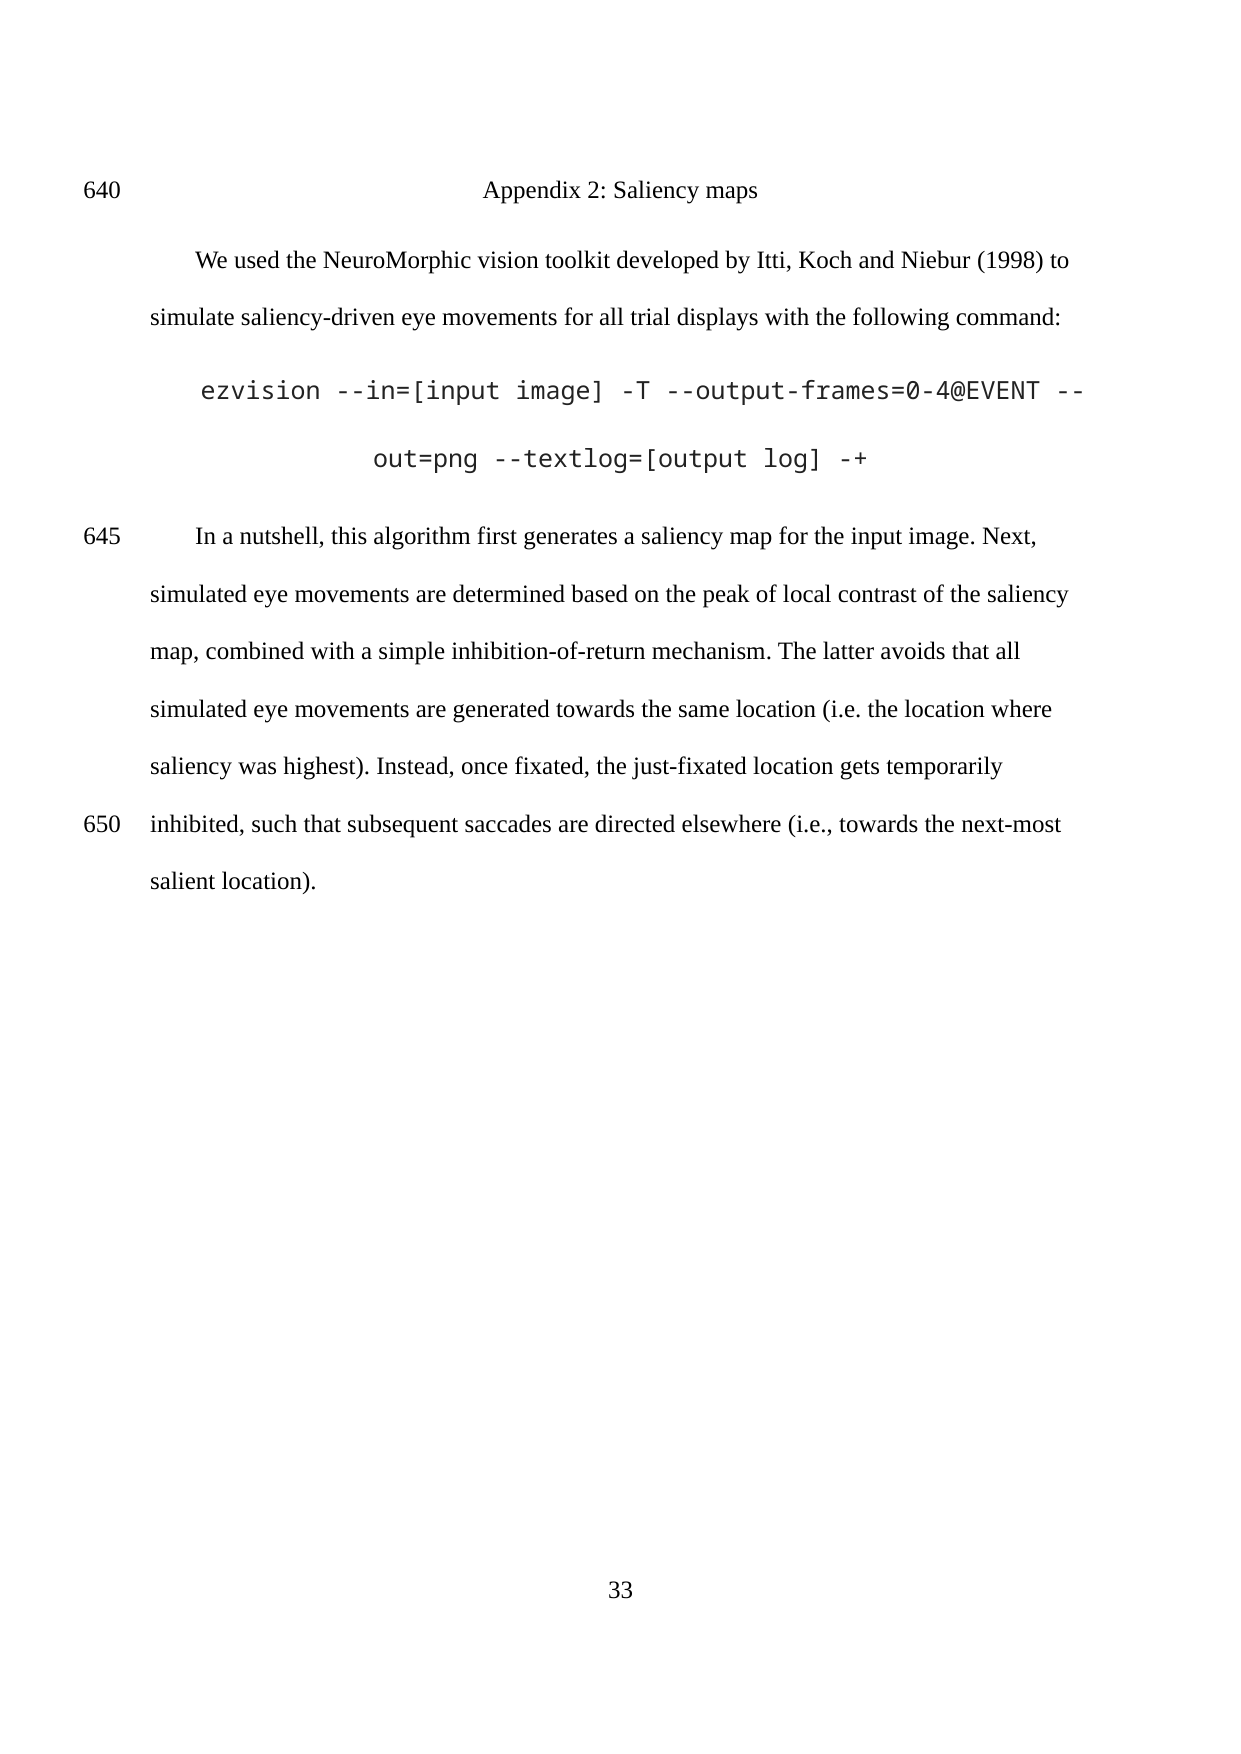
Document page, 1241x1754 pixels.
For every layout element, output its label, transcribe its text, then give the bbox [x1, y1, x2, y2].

text In a nutshell, this algorithm first generates a saliency map for the input image. Next, simulated eye movements are determined based on the peak of local contrast of the saliency map, combined with a simple inhibition-of-return mechanism. The latter avoids that all simulated eye movements are generated towards the same location (i.e. the location where saliency was highest). Instead, once fixated, the just-fixated location gets temporarily inhibited, such that subsequent saccades are directed elsewhere (i.e., towards the next-most salient location). [150, 521, 1091, 895]
subtitle ezvision --in=[input image] -T --output-frames=0-4@EVENT --out=png --textlog=[output log] -+ [150, 372, 1091, 475]
text We used the NeuroMorphic vision toolkit developed by Itti, Koch and Niebur (1998) to simulate saliency-driven eye movements for all trial displays with the following command: [150, 245, 1091, 331]
subtitle Appendix 2: Saliency maps [150, 175, 1091, 204]
